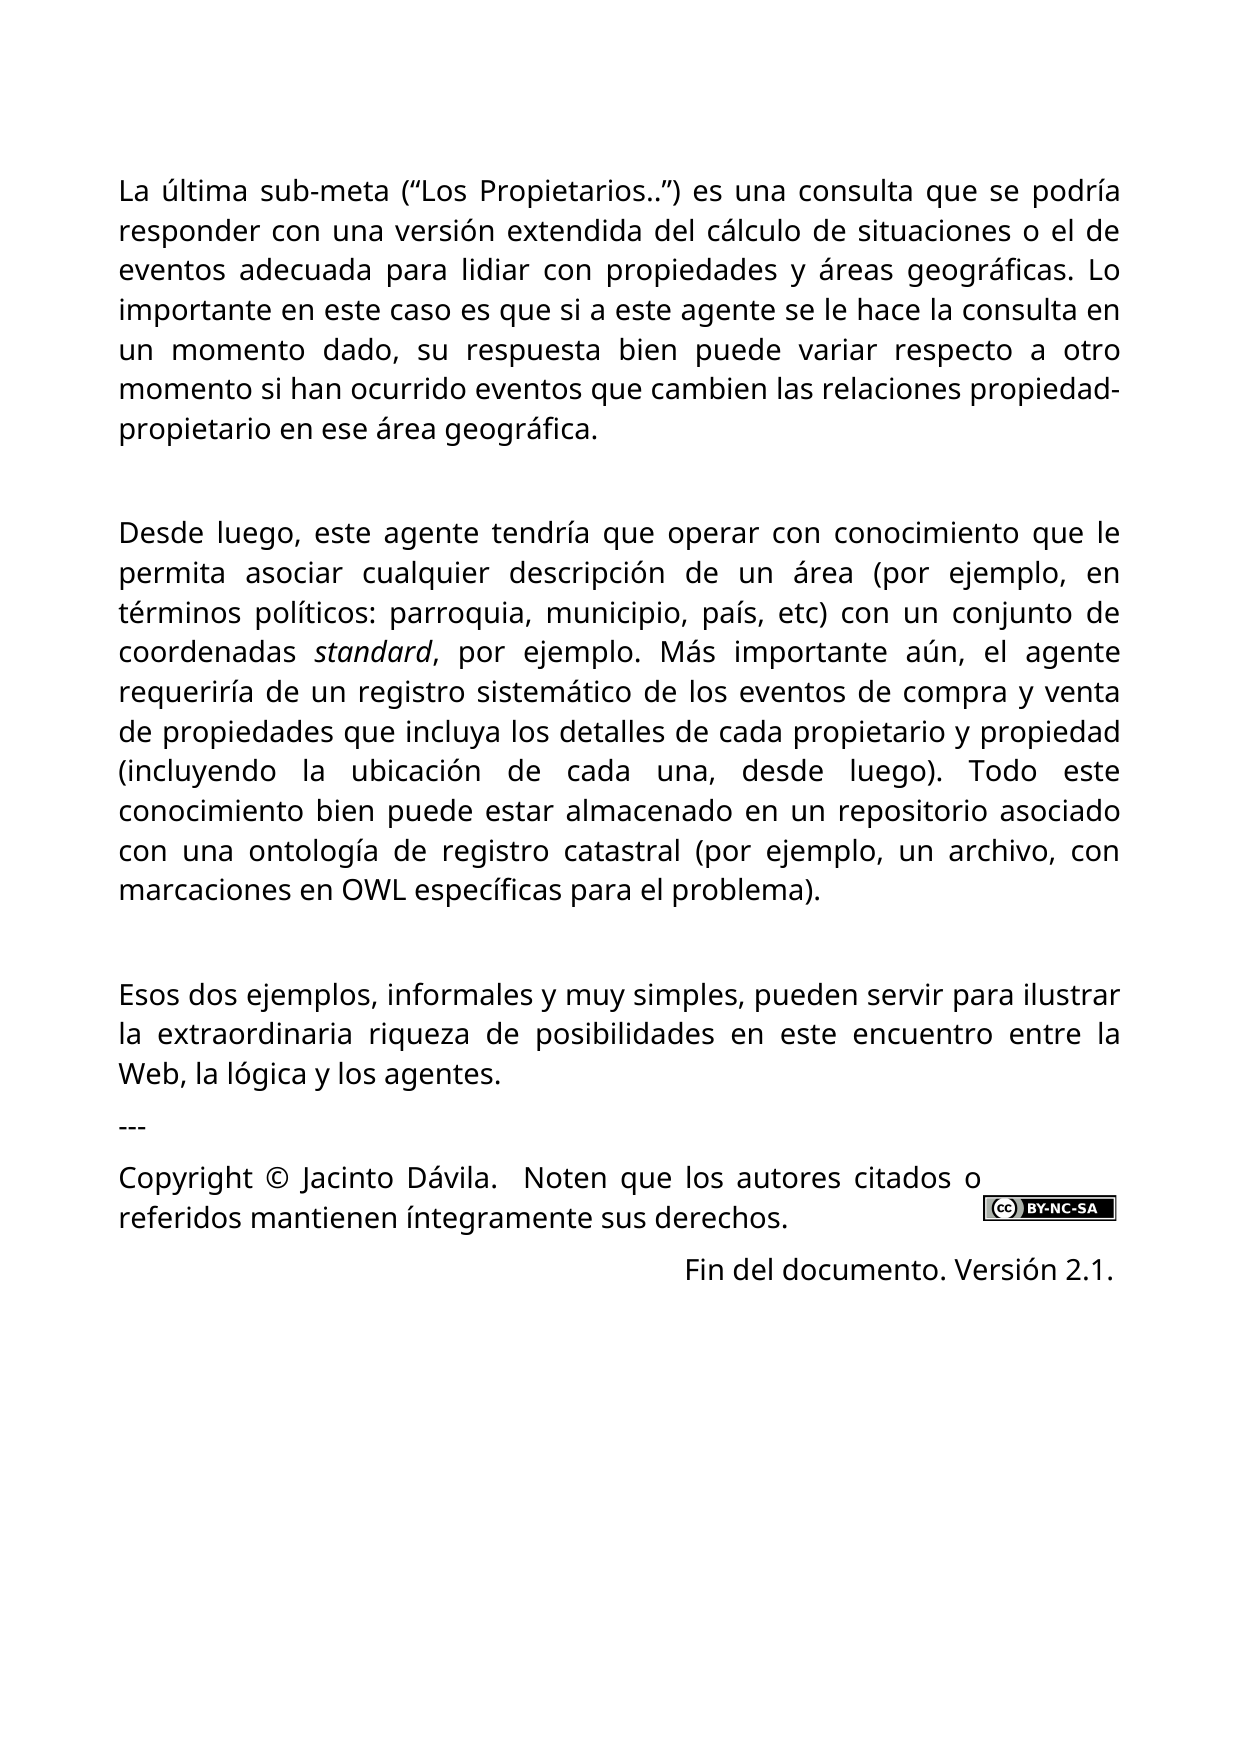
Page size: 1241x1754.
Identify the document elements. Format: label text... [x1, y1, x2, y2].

text La última sub-meta (“Los Propietarios..”) es una consulta que se podría responder con una versión extendida del cálculo de situaciones o el de eventos adecuada para lidiar con propiedades y áreas geográficas. Lo importante en este caso es que si a este agente se le hace la consulta en un momento dado, su respuesta bien puede variar respecto a otro momento si han ocurrido eventos que cambien las relaciones propiedad-propietario en ese área geográfica. [118, 170, 1122, 448]
picture [983, 1195, 1117, 1221]
text --- [118, 1105, 1122, 1145]
text Esos dos ejemplos, informales y muy simples, pueden servir para ilustrar la extraordinaria riqueza de posibilidades en este encuentro entre la Web, la lógica y los agentes. [118, 974, 1122, 1093]
text Fin del documento. Versión 2.1. [118, 1249, 1122, 1289]
text Desde luego, este agente tendría que operar con conocimiento que le permita asociar cualquier descripción de un área (por ejemplo, en términos políticos: parroquia, municipio, país, etc) con un conjunto de coordenadas standard, por ejemplo. Más importante aún, el agente requeriría de un registro sistemático de los eventos de compra y venta de propiedades que incluya los detalles de cada propietario y propiedad (incluyendo la ubicación de cada una, desde luego). Todo este conocimiento bien puede estar almacenado en un repositorio asociado con una ontología de registro catastral (por ejemplo, un archivo, con marcaciones en OWL específicas para el problema). [118, 512, 1122, 909]
text Copyright © Jacinto Dávila. Noten que los autores citados o referidos mantienen íntegramente sus derechos. [118, 1157, 1122, 1237]
